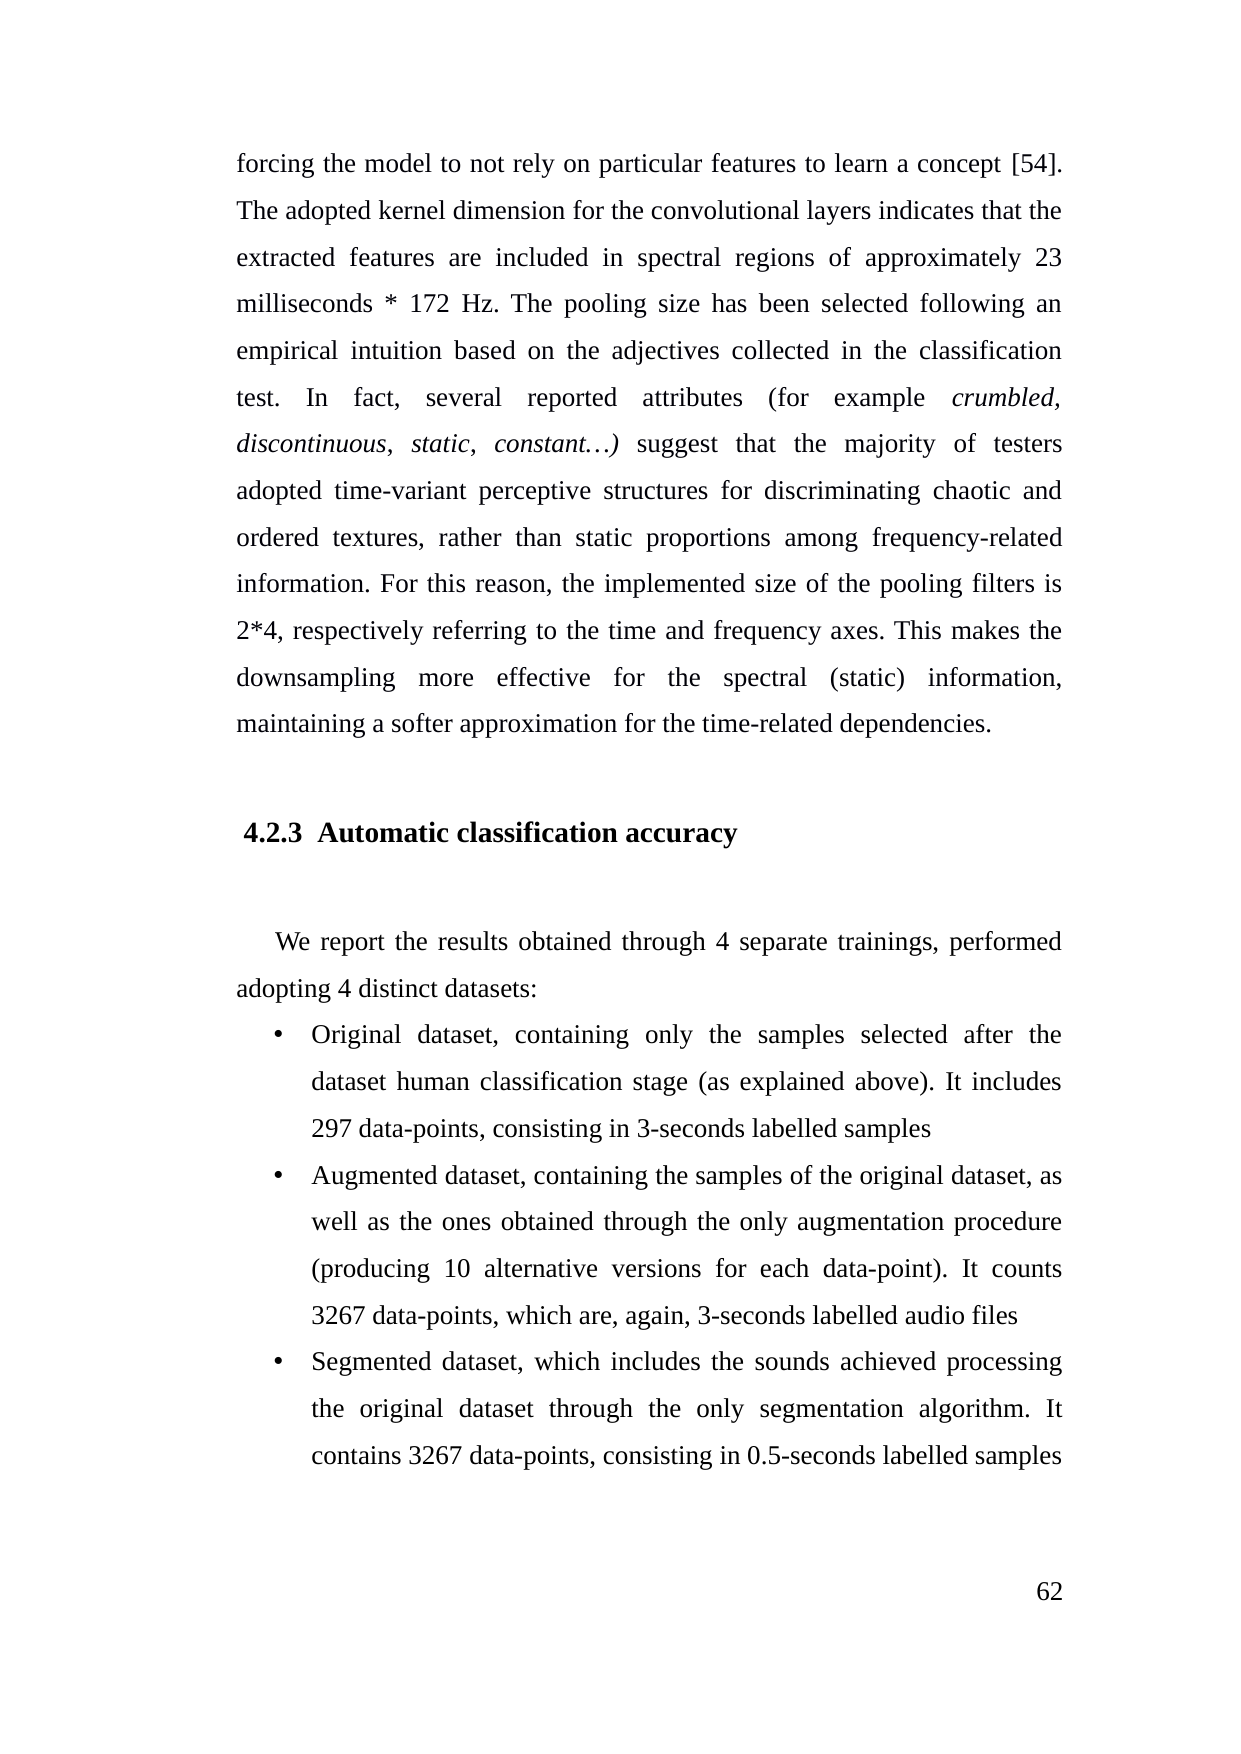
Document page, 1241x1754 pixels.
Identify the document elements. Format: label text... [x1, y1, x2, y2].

list Augmented dataset, containing the samples of the original dataset, as well as the ones obtained through the only augmentation procedure (producing 10 alternative versions for each data-point). It counts 3267 data-points, which are, again, 3-seconds labelled audio files [274, 1159, 1063, 1330]
subtitle Automatic classification accuracy [236, 816, 1063, 849]
list Segmented dataset, which includes the sounds achieved processing the original dataset through the only segmentation algorithm. It contains 3267 data-points, consisting in 0.5-seconds labelled samples [274, 1346, 1063, 1470]
text To define the amount of training epochs we adopted a technique called early stopping, which consists in interrupting the training process when the accuracy does not improve any more performing new training cycles. This can prevent overfitting issues, avoiding that the network overly adapts to the training data. The training has been performed with a batch size of 1 data-point, adopting Categorical Crossentropy as loss function and a learning rate optimized by an ADAM algorithm [53]. The use of dropout layers served at reducing the possibility of overfitting. These layers momentary deactivate a given percentage of random neurons of its input, forcing the model to not rely on particular features to learn a concept [54]. The adopted kernel dimension for the convolutional layers indicates that the extracted features are included in spectral regions of approximately 23 milliseconds * 172 Hz. The pooling size has been selected following an empirical intuition based on the adjectives collected in the classification test. In fact, several reported attributes (for example crumbled, discontinuous, static, constant…) suggest that the majority of testers adopted time-variant perceptive structures for discriminating chaotic and ordered textures, rather than static proportions among frequency-related information. For this reason, the implemented size of the pooling filters is 2*4, respectively referring to the time and frequency axes. This makes the downsampling more effective for the spectral (static) information, maintaining a softer approximation for the time-related dependencies. [236, 148, 1063, 739]
list Original dataset, containing only the samples selected after the dataset human classification stage (as explained above). It includes 297 data-points, consisting in 3-seconds labelled samples [274, 1019, 1063, 1143]
text We report the results obtained through 4 separate trainings, performed adopting 4 distinct datasets: [236, 925, 1063, 1003]
